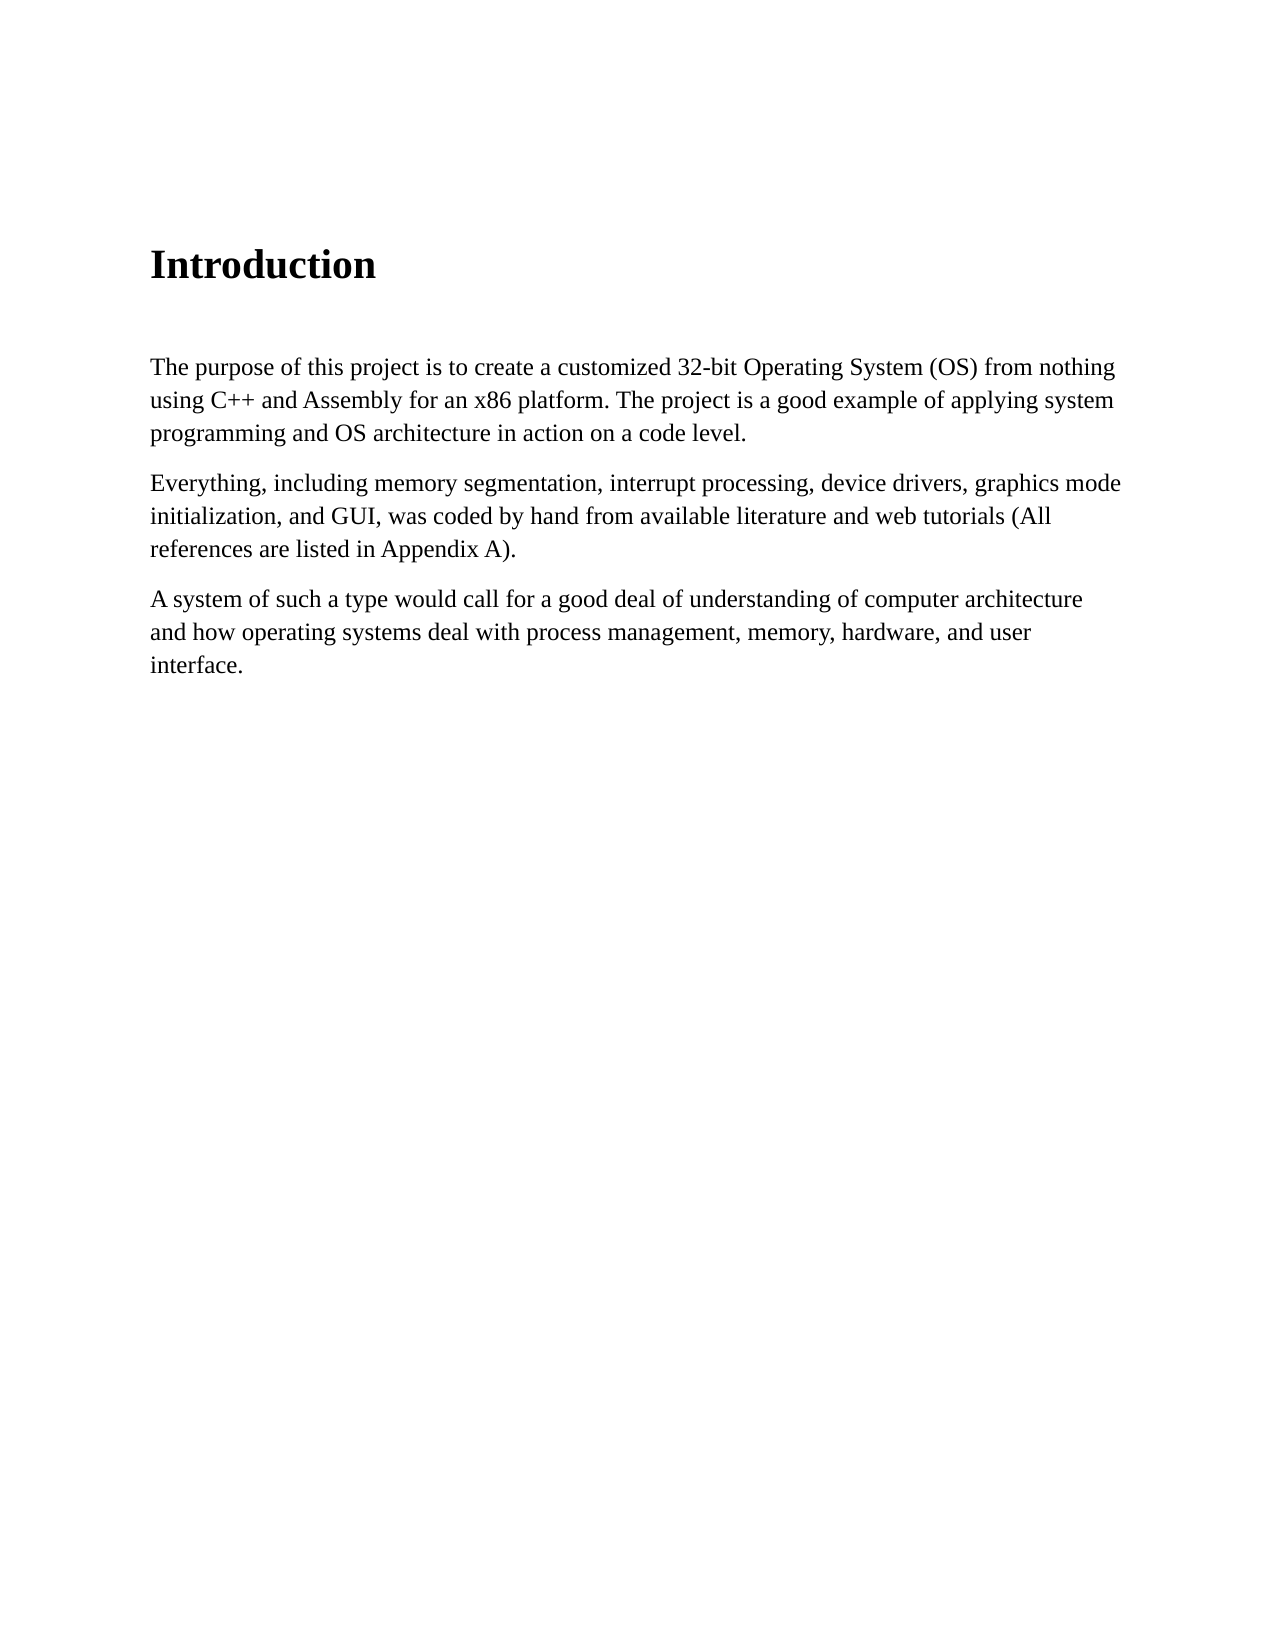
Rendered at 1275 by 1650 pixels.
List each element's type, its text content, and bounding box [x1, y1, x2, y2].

subtitle Introduction [150, 239, 1125, 287]
text The purpose of this project is to create a customized 32-bit Operating System (OS) from nothing using C++ and Assembly for an x86 platform. The project is a good example of applying system programming and OS architecture in action on a code level. [150, 352, 1125, 447]
text A system of such a type would call for a good deal of understanding of computer architecture and how operating systems deal with process management, memory, hardware, and user interface. [150, 584, 1125, 678]
text Everything, including memory segmentation, interrupt processing, device drivers, graphics mode initialization, and GUI, was coded by hand from available literature and web tutorials (All references are listed in Appendix A). [150, 468, 1125, 563]
